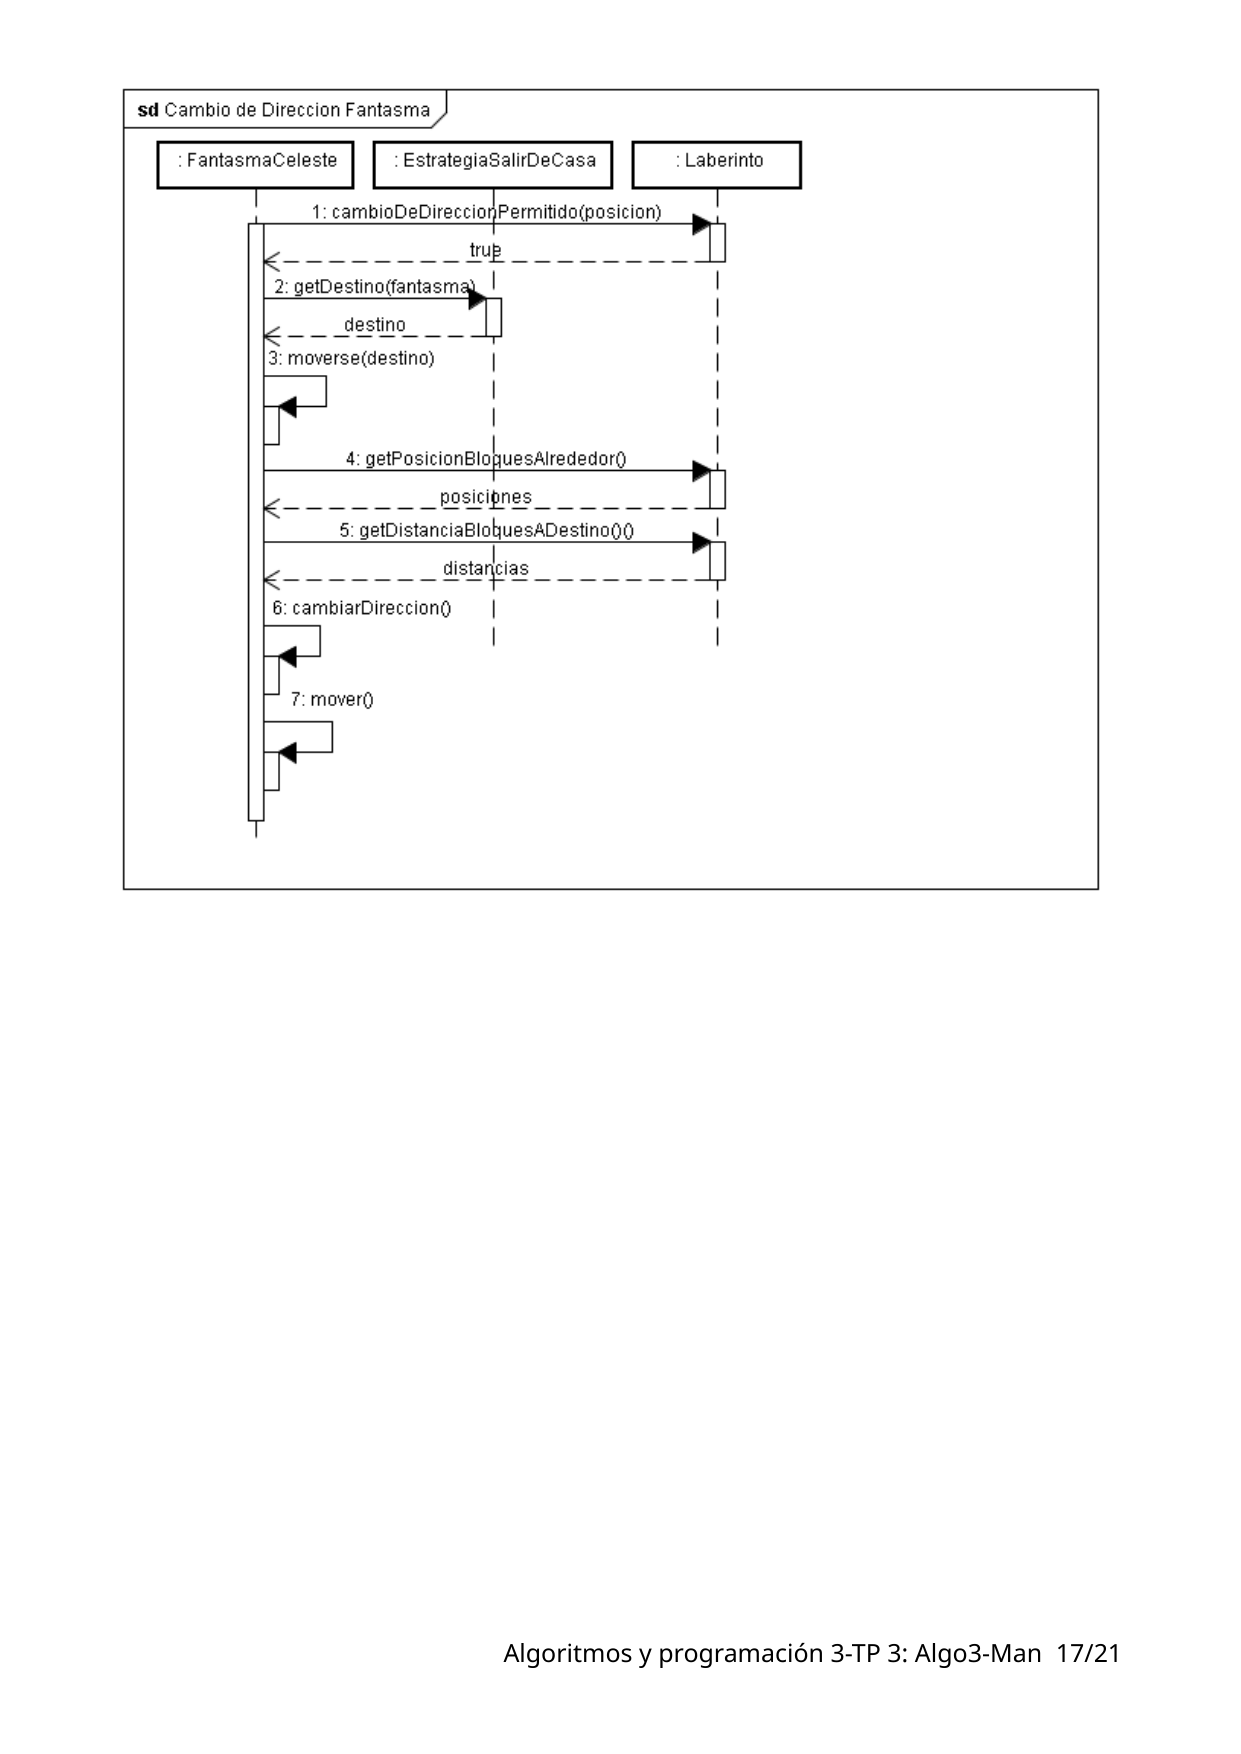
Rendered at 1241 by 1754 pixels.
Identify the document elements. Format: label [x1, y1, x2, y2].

picture [108, 75, 1113, 904]
